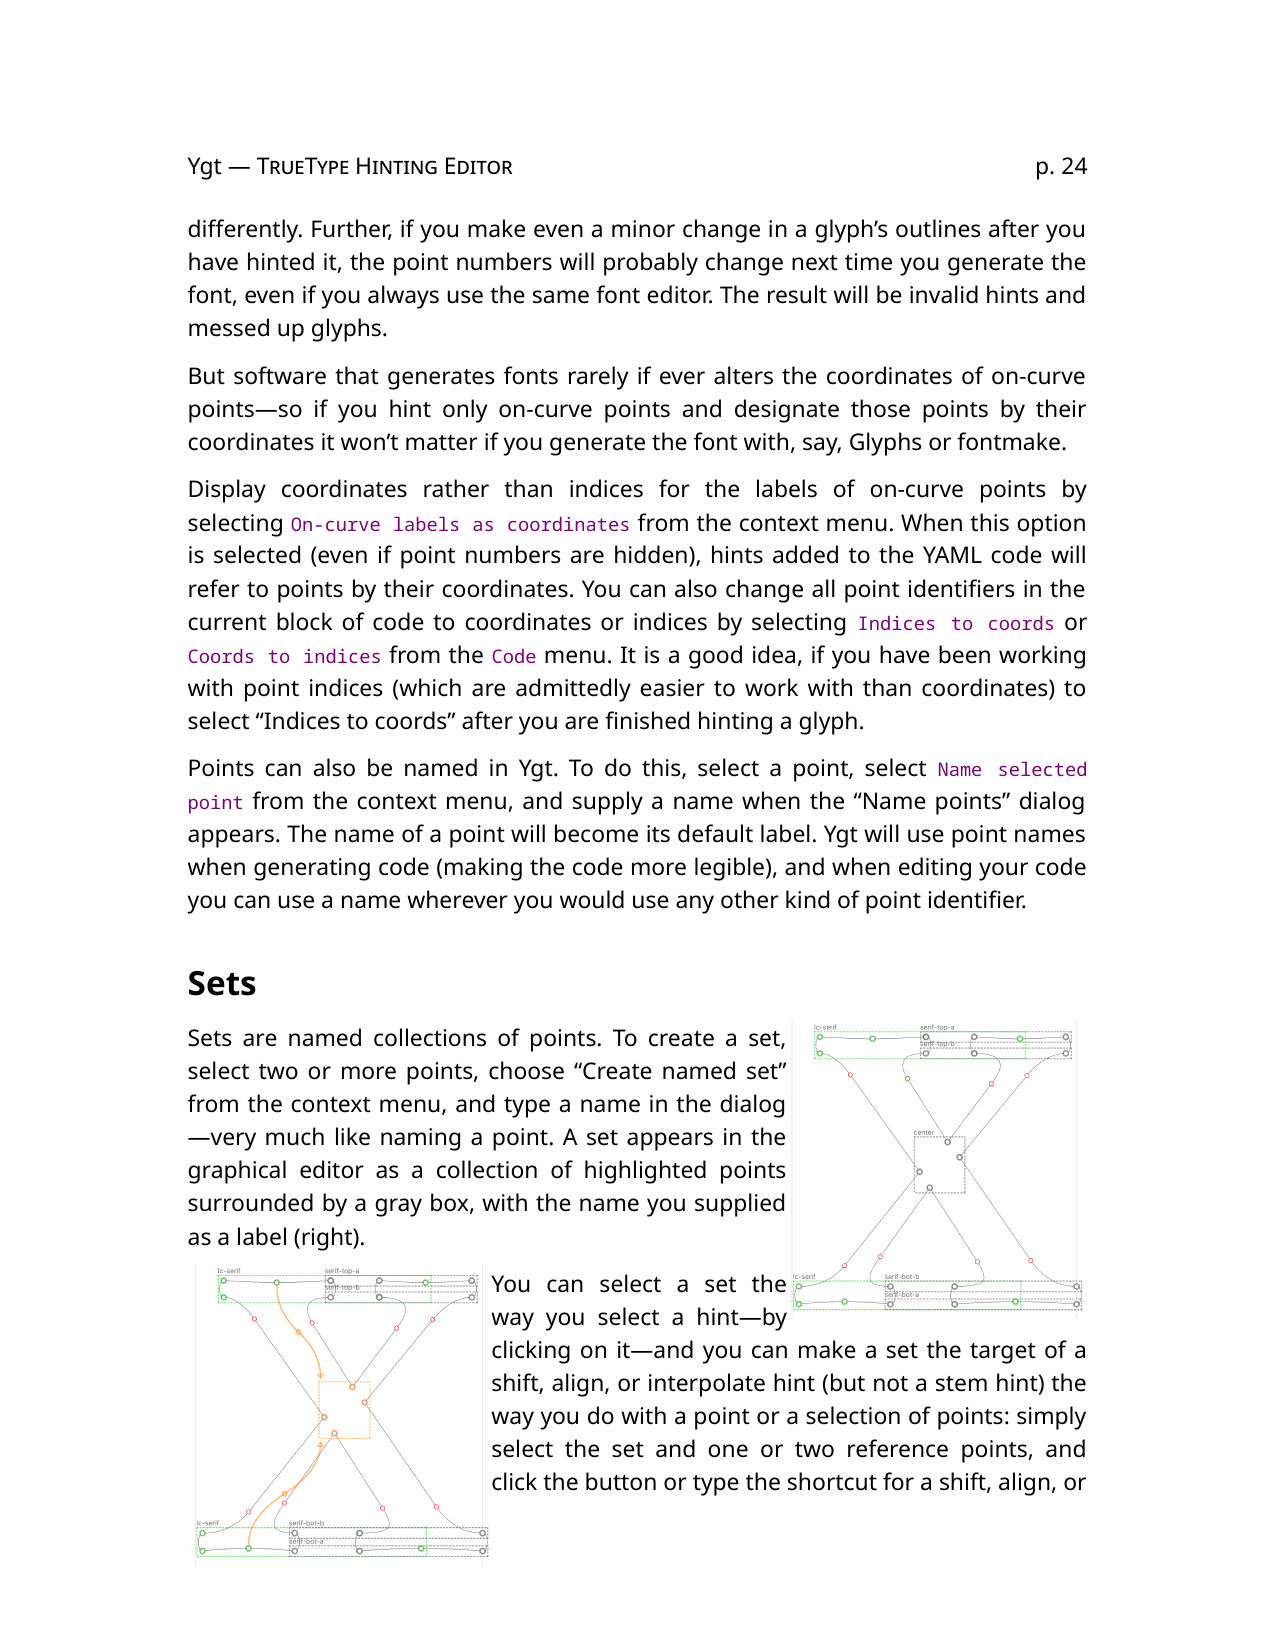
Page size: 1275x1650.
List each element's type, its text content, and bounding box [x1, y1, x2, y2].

picture [191, 1264, 492, 1566]
text Points can also be named in Ygt. To do this, select a point, select Name selected point from the context menu, and supply a name when the “Name points” dialog appears. The name of a point will become its default label. Ygt will use point names when generating code (making the code more legible), and when editing your code you can use a name wherever you would use any other kind of point identifier. [187, 750, 1087, 915]
text You can select a set the way you select a hint—by clicking on it—and you can make a set the target of a shift, align, or interpolate hint (but not a stem hint) the way you do with a point or a selection of points: simply select the set and one or two reference points, and click the button or type the shortcut for a shift, align, or [492, 1266, 1087, 1497]
text But software that generates fonts rarely if ever alters the coordinates of on-curve points—so if you hint only on-curve points and designate those points by their coordinates it won’t matter if you generate the font with, say, Glyphs or fontmake. [187, 358, 1087, 457]
text Display coordinates rather than indices for the labels of on-curve points by selecting On-curve labels as coordinates from the context menu. When this option is selected (even if point numbers are hidden), hints added to the YAML code will refer to points by their coordinates. You can also change all point identifiers in the current block of code to coordinates or indices by selecting Indices to coords or Coords to indices from the Code menu. It is a good idea, if you have been working with point indices (which are admittedly easier to work with than coordinates) to select “Indices to coords” after you are finished hinting a glyph. [187, 472, 1087, 736]
text Sets are named collections of points. To create a set, select two or more points, choose “Create named set” from the context menu, and type a name in the dialog—very much like naming a point. A set appears in the graphical editor as a collection of highlighted points surrounded by a gray box, with the name you supplied as a label (right). [187, 1020, 787, 1252]
text differently. Further, if you make even a minor change in a glyph’s outlines after you have hinted it, the point numbers will probably change next time you generate the font, even if you always use the same font editor. The result will be invalid hints and messed up glyphs. [187, 211, 1087, 343]
picture [787, 1020, 1088, 1319]
subtitle Sets [187, 960, 1087, 1005]
